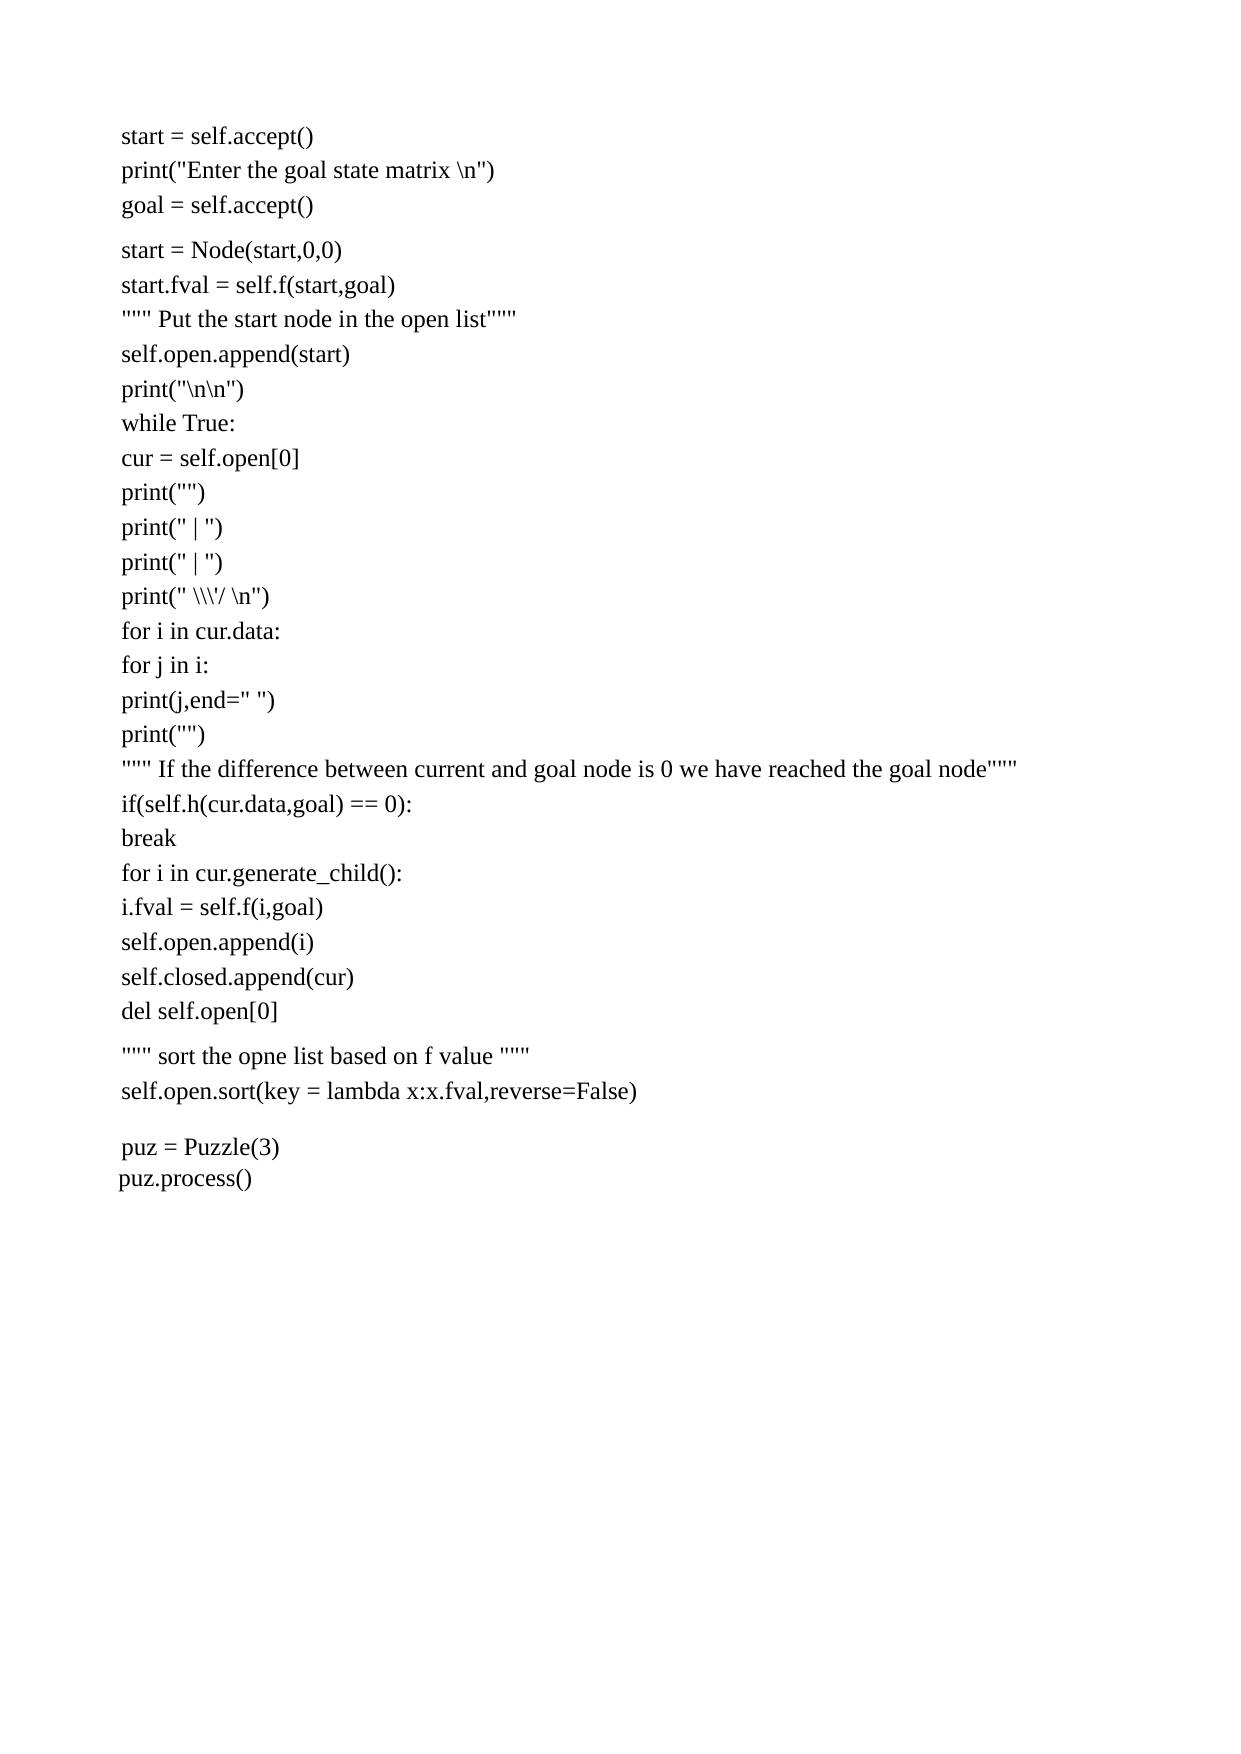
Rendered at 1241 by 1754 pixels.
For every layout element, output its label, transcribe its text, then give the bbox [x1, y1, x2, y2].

table_header [118, 1118, 134, 1129]
table_header if(self.h(cur.data,goal) == 0): [118, 786, 428, 820]
table_header self.closed.append(cur) [118, 959, 368, 993]
table_header [118, 222, 134, 232]
table_header """ Put the start node in the open list""" [118, 302, 531, 336]
table_header goal = self.accept() [118, 187, 327, 222]
table_header for j in i: [118, 648, 224, 682]
table_header del self.open[0] [118, 993, 292, 1028]
table_header break [118, 820, 189, 855]
table_header self.open.append(start) [118, 336, 364, 371]
table_header print(" | ") [118, 544, 236, 578]
table_header """ If the difference between current and goal node is 0 we have reached the goal node""" [118, 751, 1032, 786]
table_header while True: [118, 405, 249, 440]
table_header print(" | ") [118, 509, 236, 544]
text puz.process() [118, 1163, 1122, 1192]
table_header cur = self.open[0] [118, 440, 313, 474]
table_header start.fval = self.f(start,goal) [118, 267, 410, 302]
table_header for i in cur.generate_child(): [118, 855, 417, 889]
table_header print("") [118, 475, 218, 509]
table_header print("") [118, 717, 218, 751]
table_header puz = Puzzle(3) [118, 1129, 293, 1163]
table_header print(" \\\'/ \n") [118, 578, 283, 613]
table_header i.fval = self.f(i,goal) [118, 890, 338, 924]
table_header start = Node(start,0,0) [118, 233, 356, 267]
table_header print(j,end=" ") [118, 682, 289, 717]
table_header """ sort the opne list based on f value """ [118, 1039, 544, 1073]
table_header print("\n\n") [118, 371, 258, 405]
table_header print("Enter the goal state matrix \n") [118, 153, 516, 187]
table_header self.open.append(i) [118, 924, 328, 959]
table_header start = self.accept() [118, 118, 327, 153]
table_header for i in cur.data: [118, 613, 295, 647]
table_header self.open.sort(key = lambda x:x.fval,reverse=False) [118, 1073, 652, 1108]
table_header [118, 1108, 134, 1118]
table_header [118, 1028, 134, 1038]
